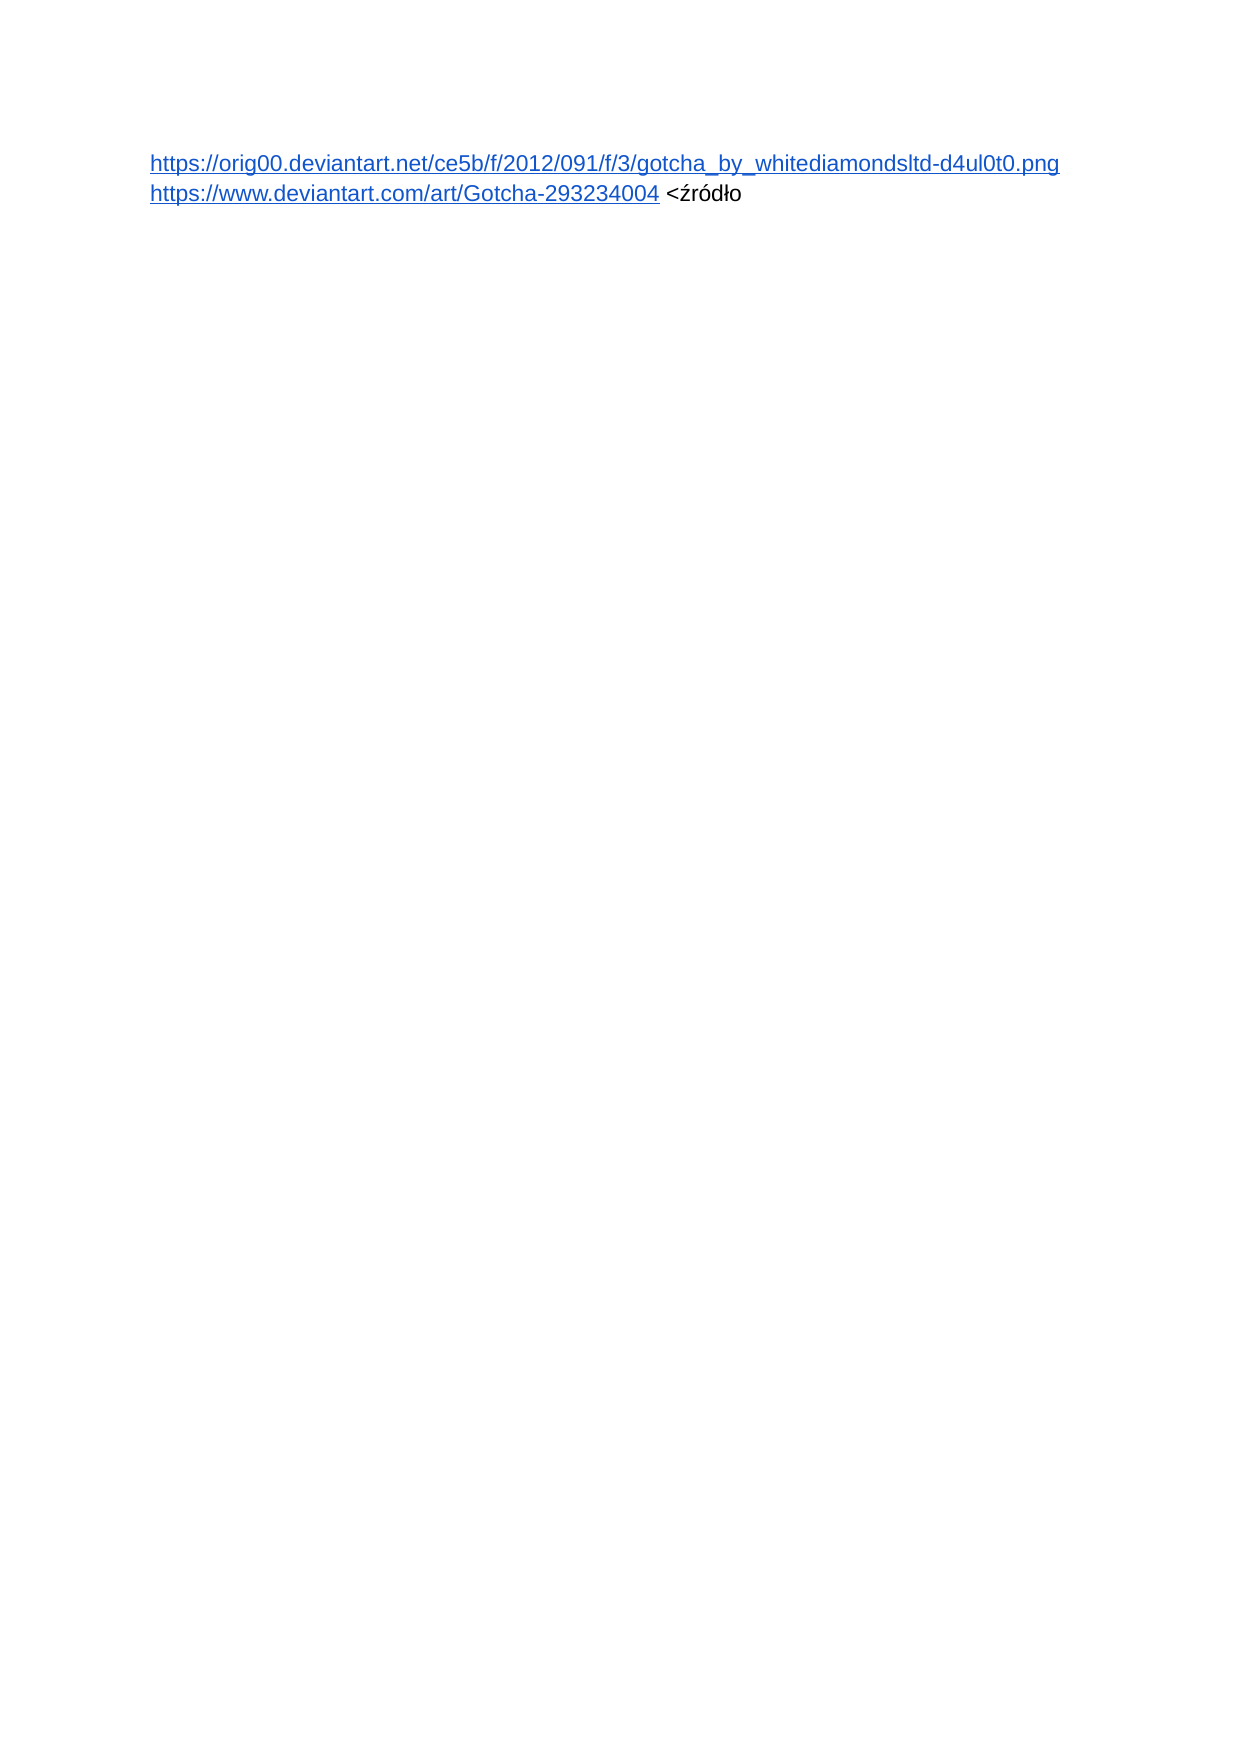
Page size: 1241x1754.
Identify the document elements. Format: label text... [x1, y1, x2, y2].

text https://orig00.deviantart.net/ce5b/f/2012/091/f/3/gotcha_by_whitediamondsltd-d4ul0t0.png [150, 150, 1090, 176]
text https://www.deviantart.com/art/Gotcha-293234004 <źródło [150, 180, 1090, 207]
